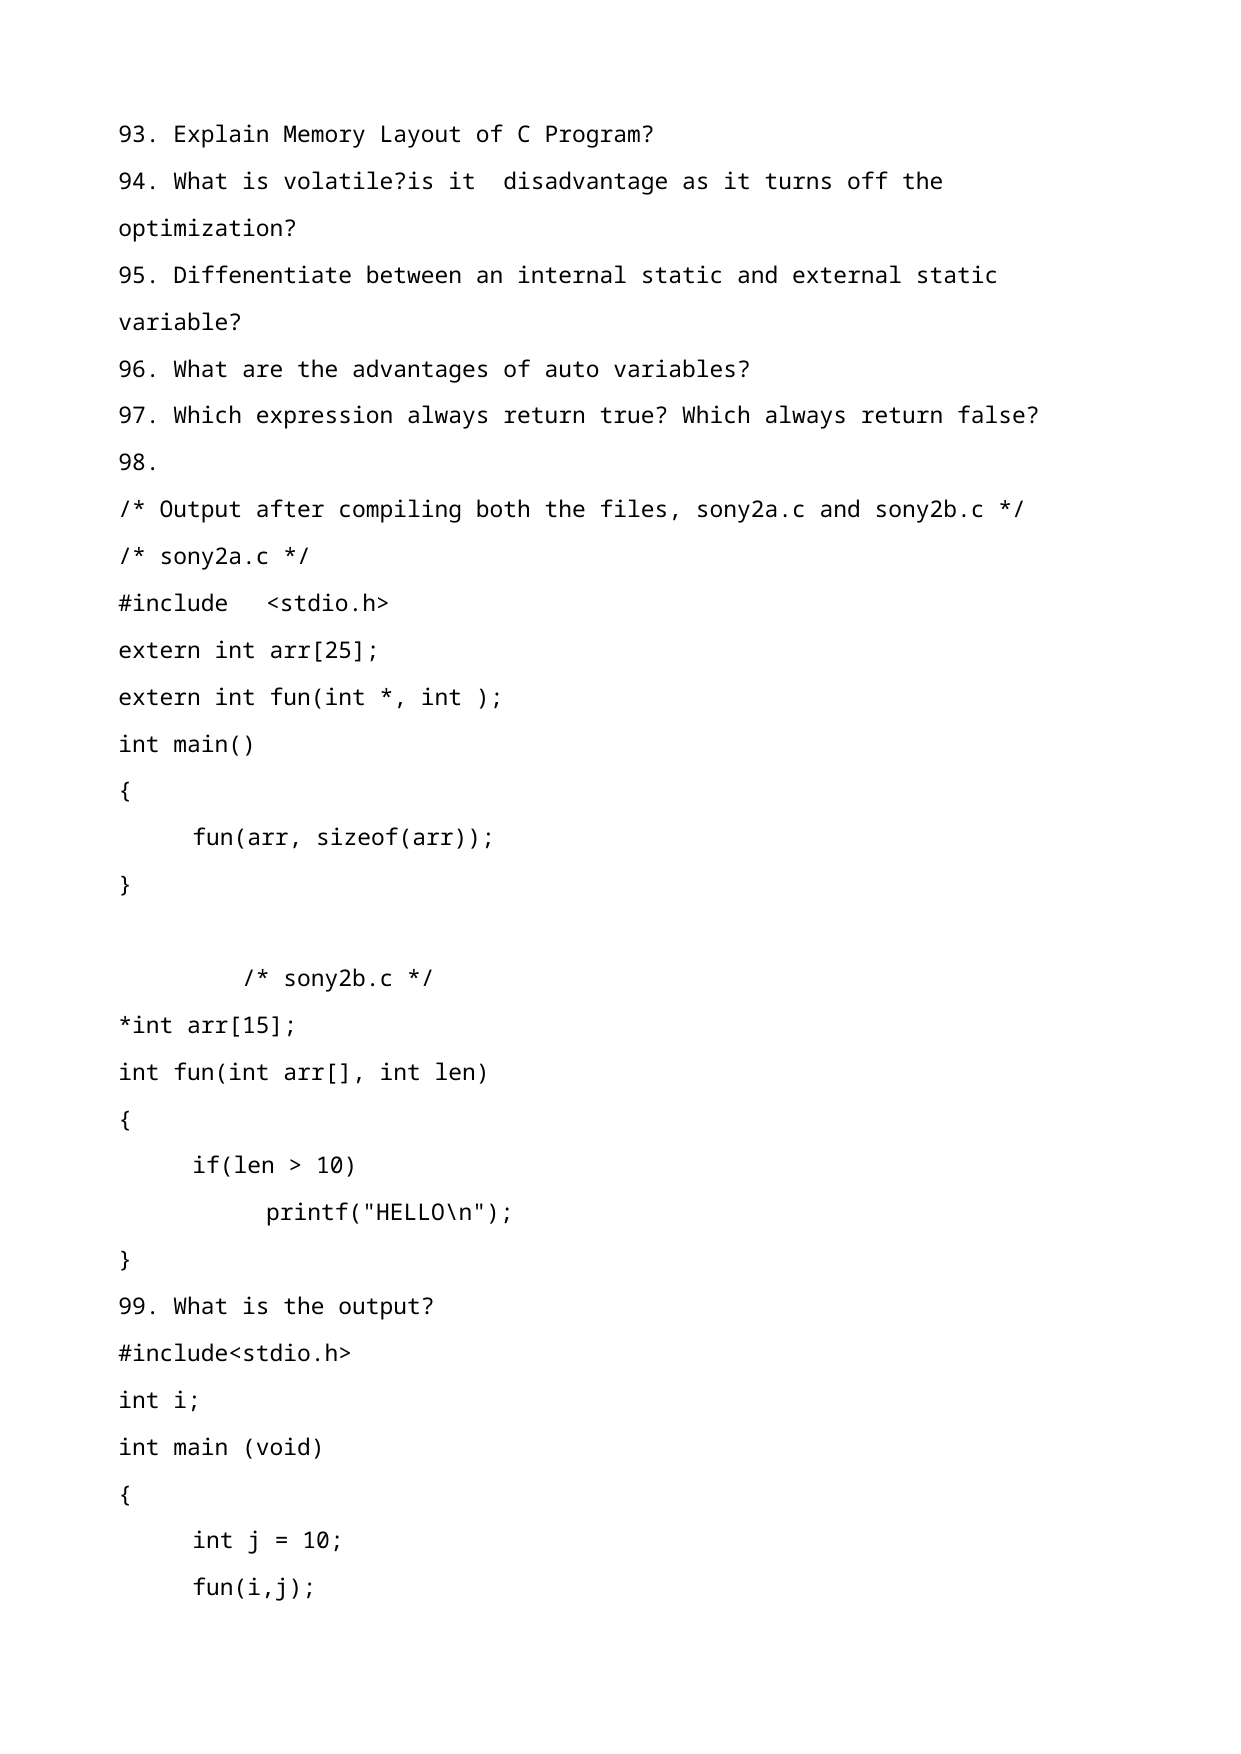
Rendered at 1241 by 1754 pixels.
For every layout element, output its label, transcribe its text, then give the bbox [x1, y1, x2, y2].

text } [118, 868, 1122, 899]
text int fun(int arr[], int len) [118, 1056, 1122, 1087]
text 94. What is volatile?is it disadvantage as it turns off the optimization? [118, 165, 1122, 243]
text fun(arr, sizeof(arr)); [118, 821, 1122, 852]
text { [118, 1102, 1122, 1134]
text 98. [118, 446, 1122, 477]
text } [118, 1243, 1122, 1274]
text printf("HELLO\n"); [118, 1196, 1122, 1227]
text { [118, 1477, 1122, 1509]
text int j = 10; [118, 1524, 1122, 1556]
text /* sony2a.c */ [118, 540, 1122, 571]
text 97. Which expression always return true? Which always return false? [118, 399, 1122, 431]
text *int arr[15]; [118, 1009, 1122, 1040]
text 96. What are the advantages of auto variables? [118, 352, 1122, 384]
text extern int fun(int *, int ); [118, 681, 1122, 712]
text 93. Explain Memory Layout of C Program? [118, 118, 1122, 149]
text /* Output after compiling both the files, sony2a.c and sony2b.c */ [118, 493, 1122, 524]
text 99. What is the output? [118, 1290, 1122, 1321]
text extern int arr[25]; [118, 634, 1122, 665]
text int main() [118, 727, 1122, 759]
text 95. Diffenentiate between an internal static and external static variable? [118, 259, 1122, 337]
text #include <stdio.h> [118, 587, 1122, 618]
text int main (void) [118, 1431, 1122, 1462]
text int i; [118, 1384, 1122, 1415]
text { [118, 774, 1122, 806]
text /* sony2b.c */ [118, 962, 1122, 993]
text #include<stdio.h> [118, 1337, 1122, 1368]
text fun(i,j); [118, 1571, 1122, 1602]
text if(len > 10) [118, 1149, 1122, 1181]
